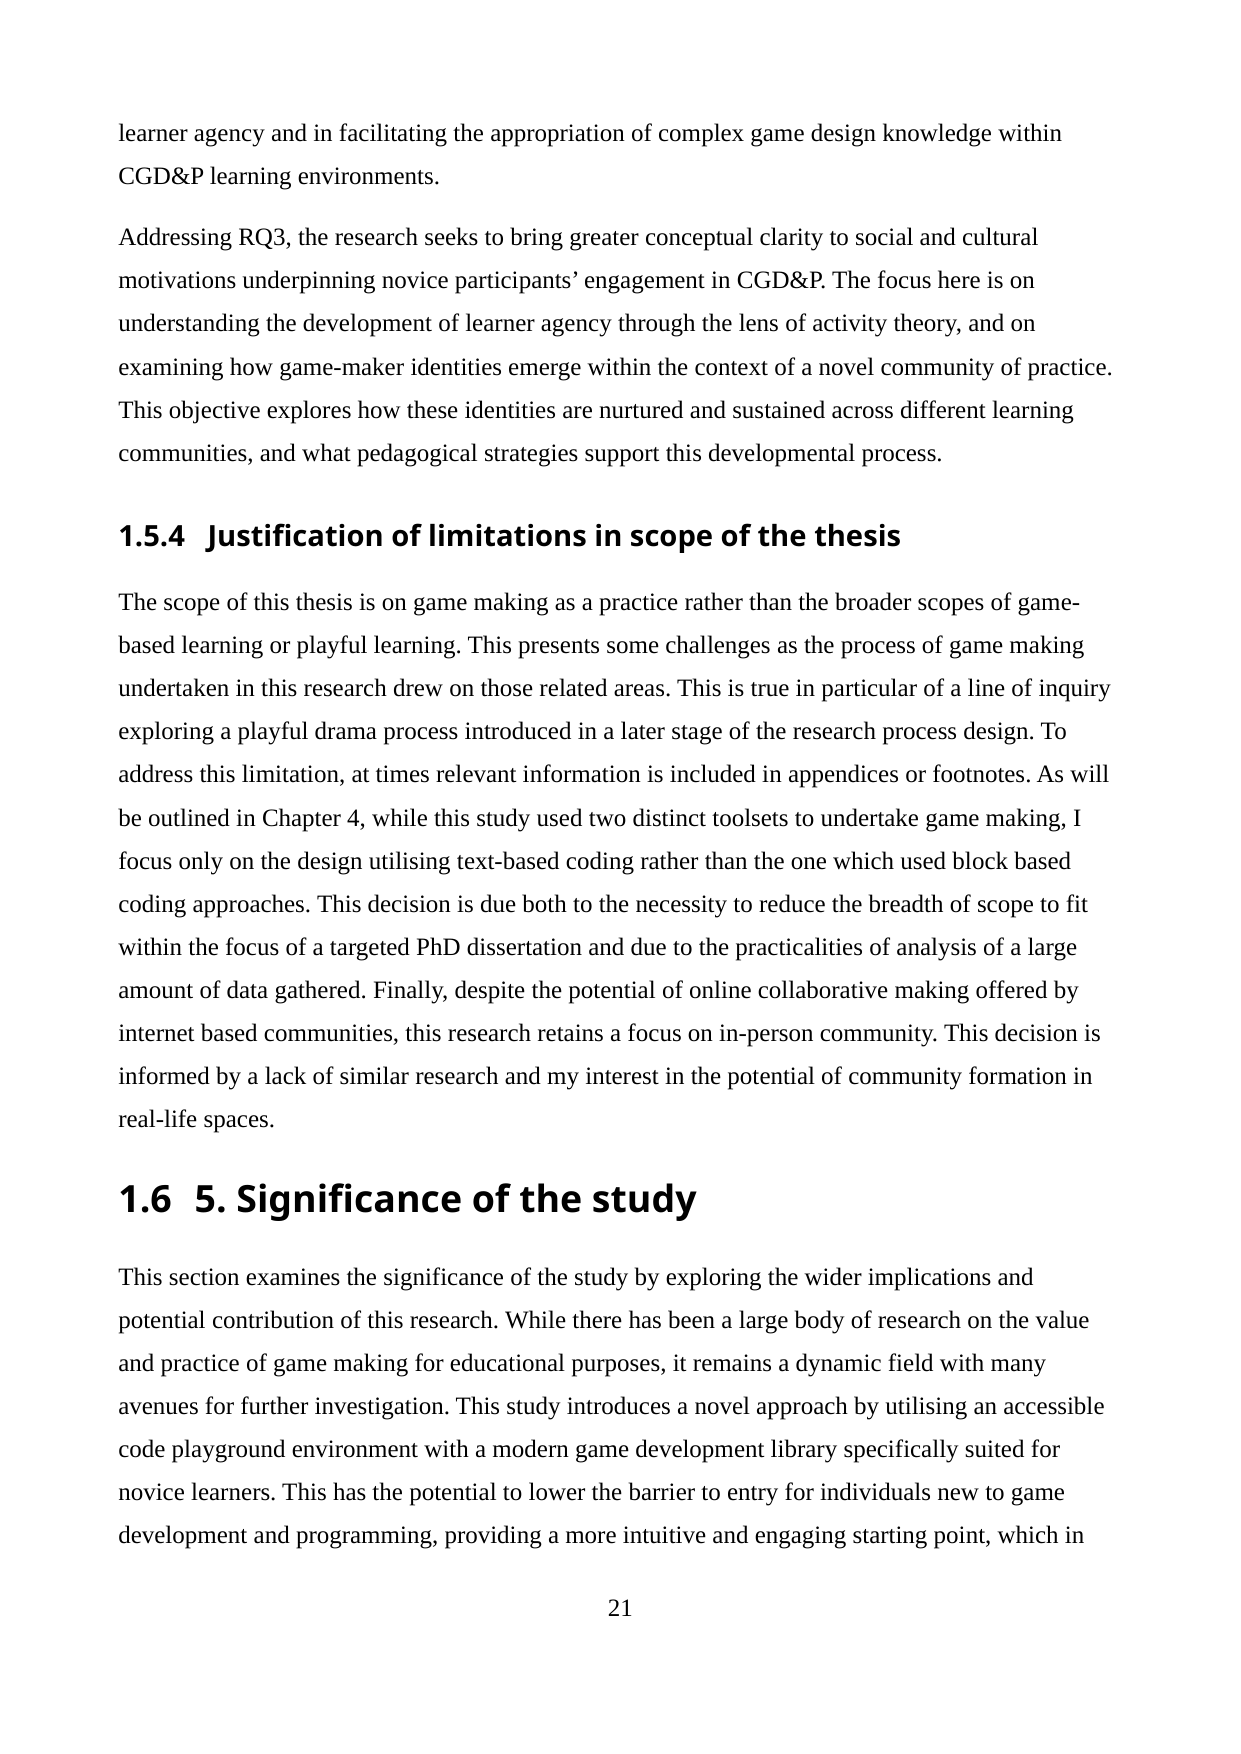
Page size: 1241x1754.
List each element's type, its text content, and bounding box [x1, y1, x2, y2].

text learner agency and in facilitating the appropriation of complex game design knowledge within CGD&P learning environments. [118, 118, 1122, 190]
subtitle Justification of limitations in scope of the thesis [118, 515, 1122, 555]
text Addressing RQ3, the research seeks to bring greater conceptual clarity to social and cultural motivations underpinning novice participants’ engagement in CGD&P. The focus here is on understanding the development of learner agency through the lens of activity theory, and on examining how game-maker identities emerge within the context of a novel community of practice. This objective explores how these identities are nurtured and sustained across different learning communities, and what pedagogical strategies support this developmental process. [118, 222, 1122, 467]
text This section examines the significance of the study by exploring the wider implications and potential contribution of this research. While there has been a large body of research on the value and practice of game making for educational purposes, it remains a dynamic field with many avenues for further investigation. This study introduces a novel approach by utilising an accessible code playground environment with a modern game development library specifically suited for novice learners. This has the potential to lower the barrier to entry for individuals new to game development and programming, providing a more intuitive and engaging starting point, which in [118, 1262, 1122, 1549]
subtitle 5. Significance of the study [118, 1173, 1122, 1224]
text The scope of this thesis is on game making as a practice rather than the broader scopes of game-based learning or playful learning. This presents some challenges as the process of game making undertaken in this research drew on those related areas. This is true in particular of a line of inquiry exploring a playful drama process introduced in a later stage of the research process design. To address this limitation, at times relevant information is included in appendices or footnotes. As will be outlined in Chapter 4, while this study used two distinct toolsets to undertake game making, I focus only on the design utilising text-based coding rather than the one which used block based coding approaches. This decision is due both to the necessity to reduce the breadth of scope to fit within the focus of a targeted PhD dissertation and due to the practicalities of analysis of a large amount of data gathered. Finally, despite the potential of online collaborative making offered by internet based communities, this research retains a focus on in-person community. This decision is informed by a lack of similar research and my interest in the potential of community formation in real-life spaces. [118, 587, 1122, 1133]
